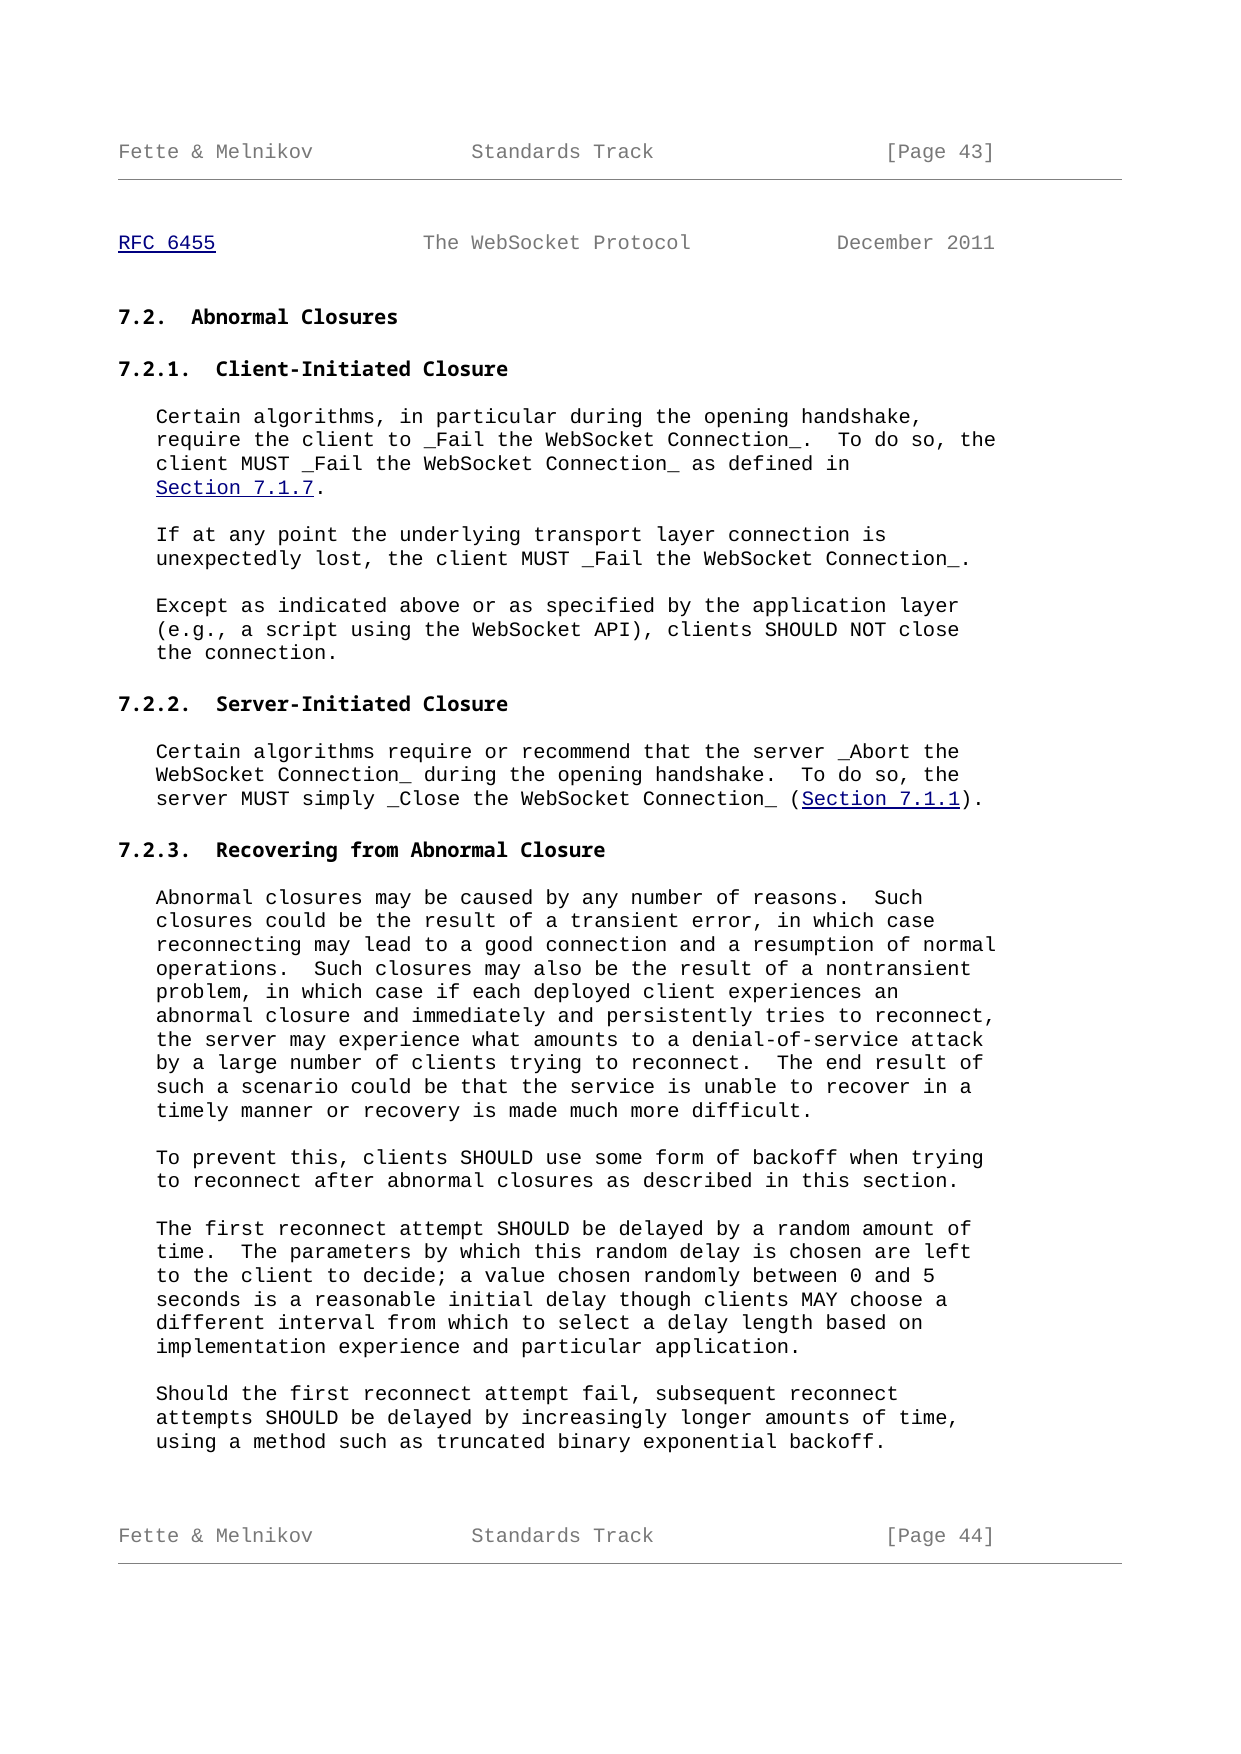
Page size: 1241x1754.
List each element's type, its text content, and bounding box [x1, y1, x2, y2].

text the server may experience what amounts to a denial-of-service attack [118, 1029, 1122, 1052]
text The first reconnect attempt SHOULD be delayed by a random amount of [118, 1218, 1122, 1241]
text server MUST simply _Close the WebSocket Connection_ (Section 7.1.1). [118, 788, 1122, 812]
text abnormal closure and immediately and persistently tries to reconnect, [118, 1005, 1122, 1029]
text such a scenario could be that the service is unable to recover in a [118, 1076, 1122, 1099]
text attempts SHOULD be delayed by increasingly longer amounts of time, [118, 1407, 1122, 1431]
text unexpectedly lost, the client MUST _Fail the WebSocket Connection_. [118, 548, 1122, 571]
text Abnormal closures may be caused by any number of reasons. Such [118, 887, 1122, 910]
text time. The parameters by which this random delay is chosen are left [118, 1241, 1122, 1265]
text using a method such as truncated binary exponential backoff. [118, 1431, 1122, 1454]
text To prevent this, clients SHOULD use some form of backoff when trying [118, 1147, 1122, 1171]
text Section 7.1.7. [118, 477, 1122, 500]
text closures could be the result of a transient error, in which case [118, 910, 1122, 934]
text Except as indicated above or as specified by the application layer [118, 595, 1122, 618]
text implementation experience and particular application. [118, 1336, 1122, 1360]
text (e.g., a script using the WebSocket API), clients SHOULD NOT close [118, 618, 1122, 642]
text If at any point the underlying transport layer connection is [118, 524, 1122, 548]
text 7.2.1. Client-Initiated Closure [118, 354, 1122, 382]
text 7.2.3. Recovering from Abnormal Closure [118, 835, 1122, 863]
text seconds is a reasonable initial delay though clients MAY choose a [118, 1289, 1122, 1312]
text Fette & Melnikov Standards Track [Page 44] [118, 1525, 1122, 1548]
text to reconnect after abnormal closures as described in this section. [118, 1171, 1122, 1194]
text WebSocket Connection_ during the opening handshake. To do so, the [118, 764, 1122, 788]
text the connection. [118, 642, 1122, 666]
text Fette & Melnikov Standards Track [Page 43] [118, 142, 1122, 165]
text by a large number of clients trying to reconnect. The end result of [118, 1052, 1122, 1076]
text require the client to _Fail the WebSocket Connection_. To do so, the [118, 429, 1122, 453]
text 7.2. Abnormal Closures [118, 303, 1122, 331]
text 7.2.2. Server-Initiated Closure [118, 689, 1122, 717]
text Should the first reconnect attempt fail, subsequent reconnect [118, 1383, 1122, 1407]
text client MUST _Fail the WebSocket Connection_ as defined in [118, 453, 1122, 477]
text to the client to decide; a value chosen randomly between 0 and 5 [118, 1265, 1122, 1289]
text Certain algorithms, in particular during the opening handshake, [118, 406, 1122, 429]
text operations. Such closures may also be the result of a nontransient [118, 958, 1122, 981]
text Certain algorithms require or recommend that the server _Abort the [118, 741, 1122, 764]
text timely manner or recovery is made much more difficult. [118, 1099, 1122, 1123]
text reconnecting may lead to a good connection and a resumption of normal [118, 934, 1122, 958]
text RFC 6455 The WebSocket Protocol December 2011 [118, 233, 1122, 256]
text problem, in which case if each deployed client experiences an [118, 981, 1122, 1005]
text different interval from which to select a delay length based on [118, 1312, 1122, 1336]
